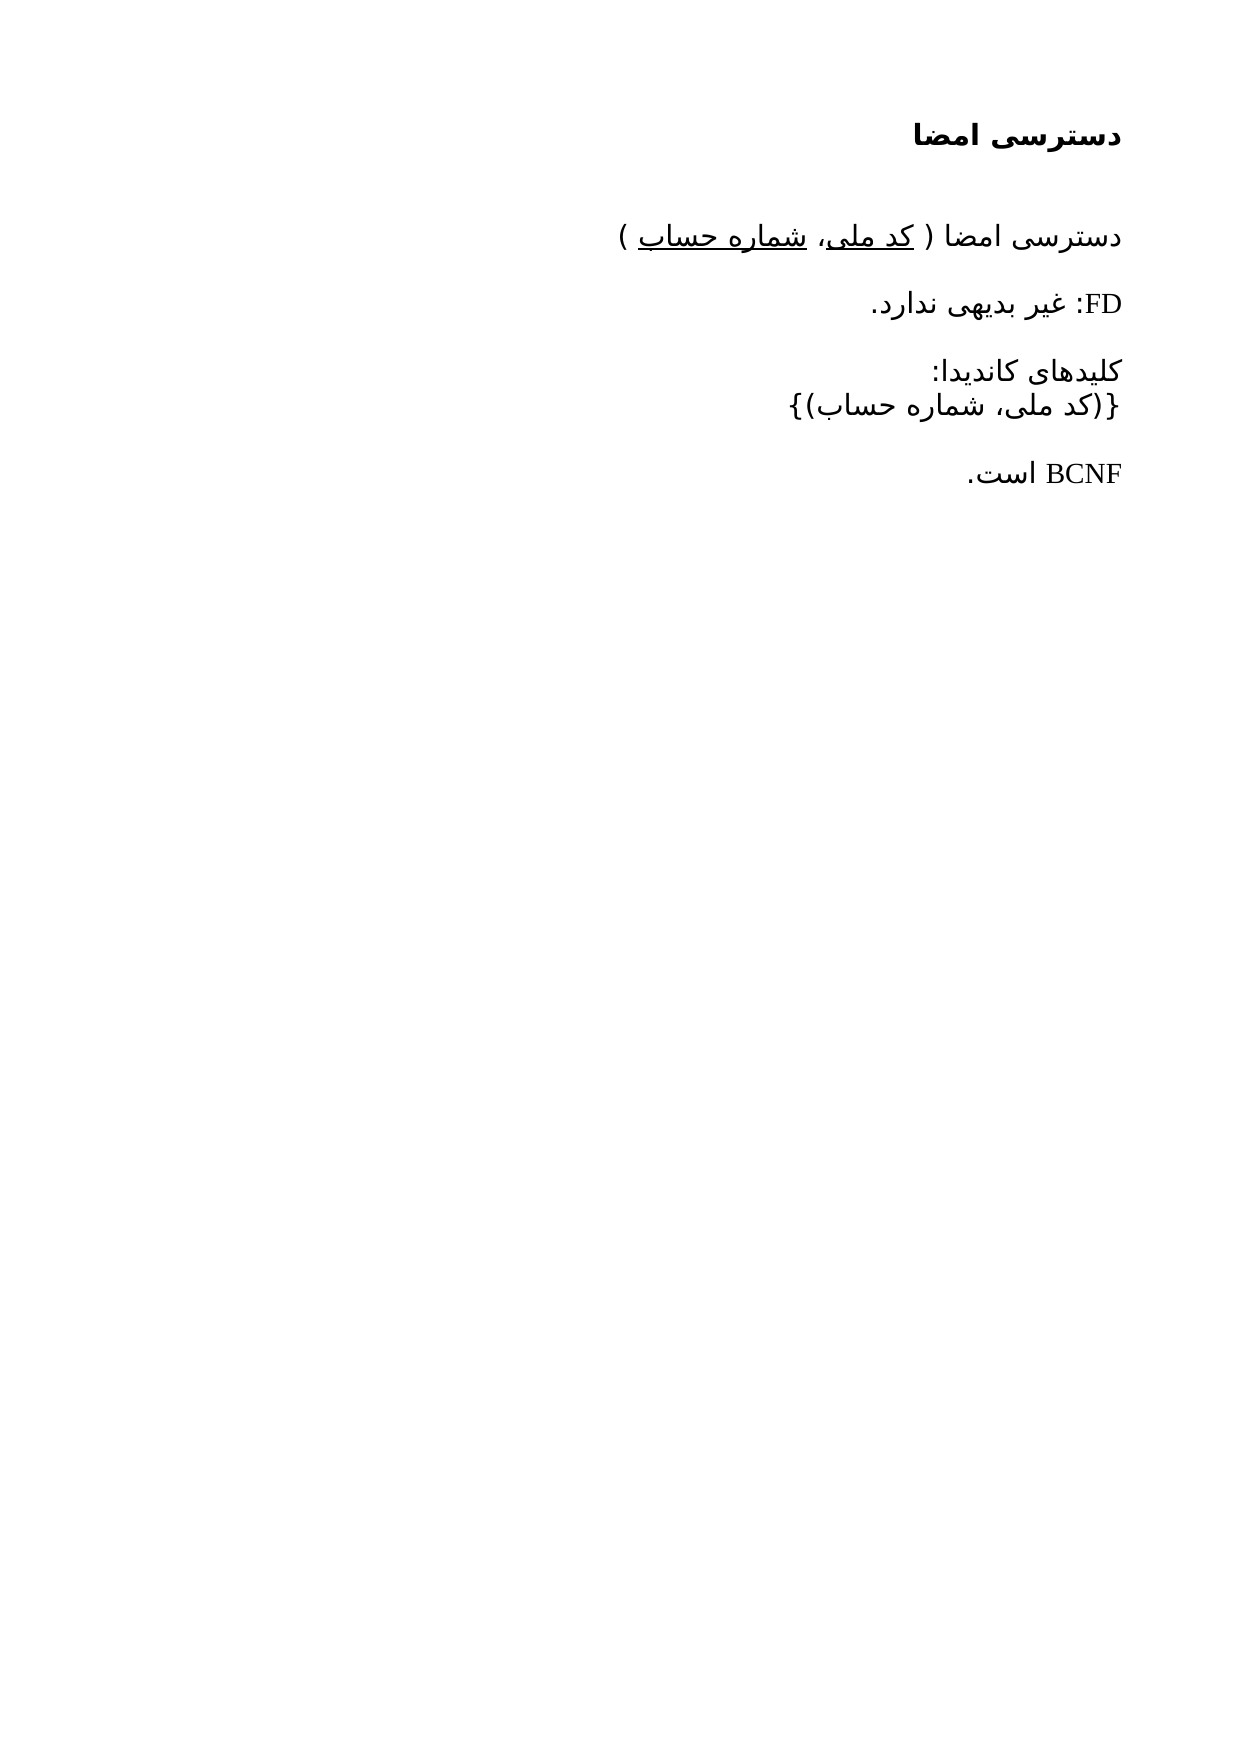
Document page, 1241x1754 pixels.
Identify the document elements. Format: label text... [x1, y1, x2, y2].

text FD: غیر بدیهی ندارد. [118, 287, 1122, 321]
text دسترسی امضا ( کد ملی، شماره حساب ) [118, 219, 1122, 253]
text {(کد ملی، شماره حساب)} [118, 388, 1122, 422]
text دسترسی امضا [118, 118, 1122, 152]
text کلید‌های کاندیدا: [118, 354, 1122, 388]
text BCNF است. [118, 456, 1122, 490]
